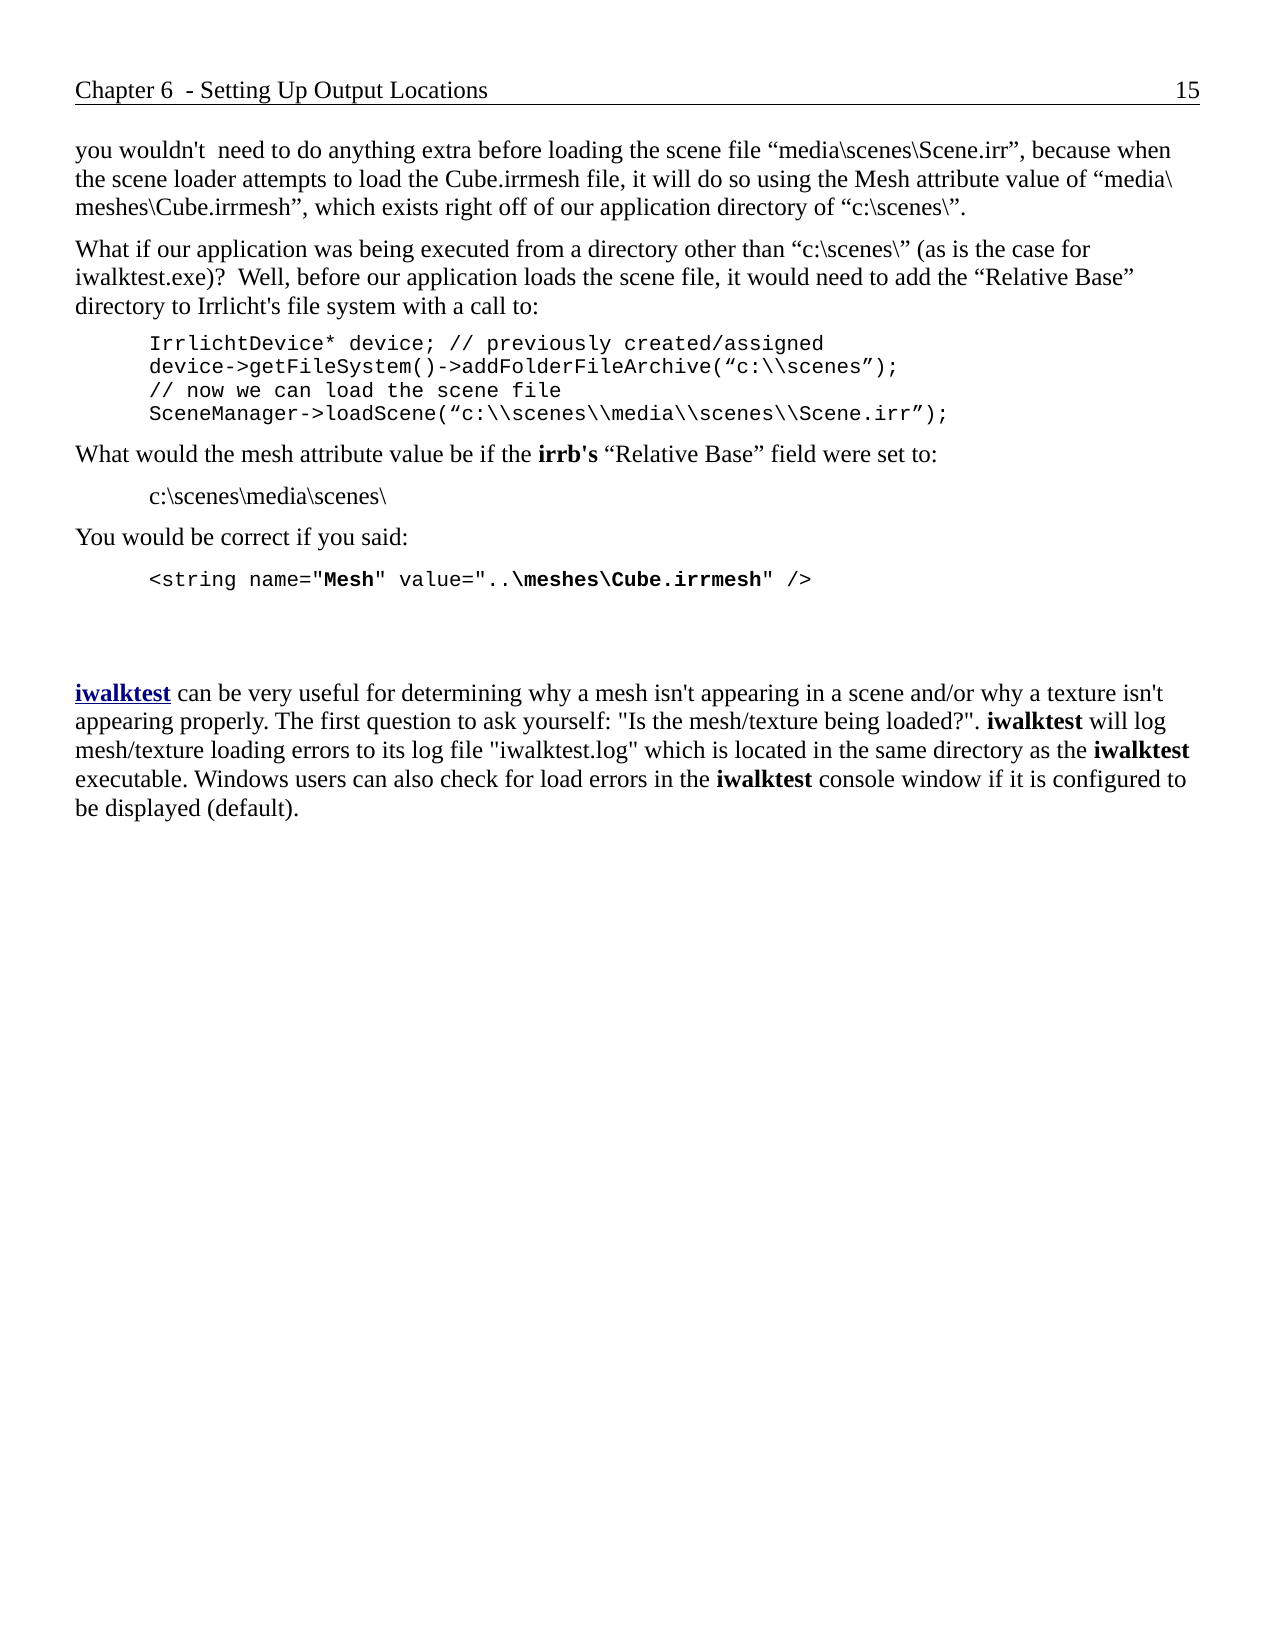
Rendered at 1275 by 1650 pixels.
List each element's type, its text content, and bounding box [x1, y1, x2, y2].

text <string name="Mesh" value="..\meshes\Cube.irrmesh" /> [75, 563, 1200, 593]
text You would be correct if you said: [75, 522, 1200, 551]
text What would the mesh attribute value be if the irrb's “Relative Base” field were set to: [75, 439, 1200, 468]
text IrrlichtDevice* device; // previously created/assigned device->getFileSystem()->addFolderFileArchive(“c:\\scenes”); // now we can load the scene file SceneManager->loadScene(“c:\\scenes\\media\\scenes\\Scene.irr”); [149, 332, 1200, 427]
text c:\scenes\media\scenes\ [75, 481, 1200, 509]
text you wouldn't need to do anything extra before loading the scene file “media\scenes\Scene.irr”, because when the scene loader attempts to load the Cube.irrmesh file, it will do so using the Mesh attribute value of “media\meshes\Cube.irrmesh”, which exists right off of our application directory of “c:\scenes\”. [75, 135, 1200, 221]
text What if our application was being executed from a directory other than “c:\scenes\” (as is the case for iwalktest.exe)? Well, before our application loads the scene file, it would need to add the “Relative Base” directory to Irrlicht's file system with a call to: [75, 234, 1200, 320]
text iwalktest can be very useful for determining why a mesh isn't appearing in a scene and/or why a texture isn't appearing properly. The first question to ask yourself: "Is the mesh/texture being loaded?". iwalktest will log mesh/texture loading errors to its log file "iwalktest.log" which is located in the same directory as the iwalktest executable. Windows users can also check for load errors in the iwalktest console window if it is configured to be displayed (default). [75, 678, 1200, 821]
